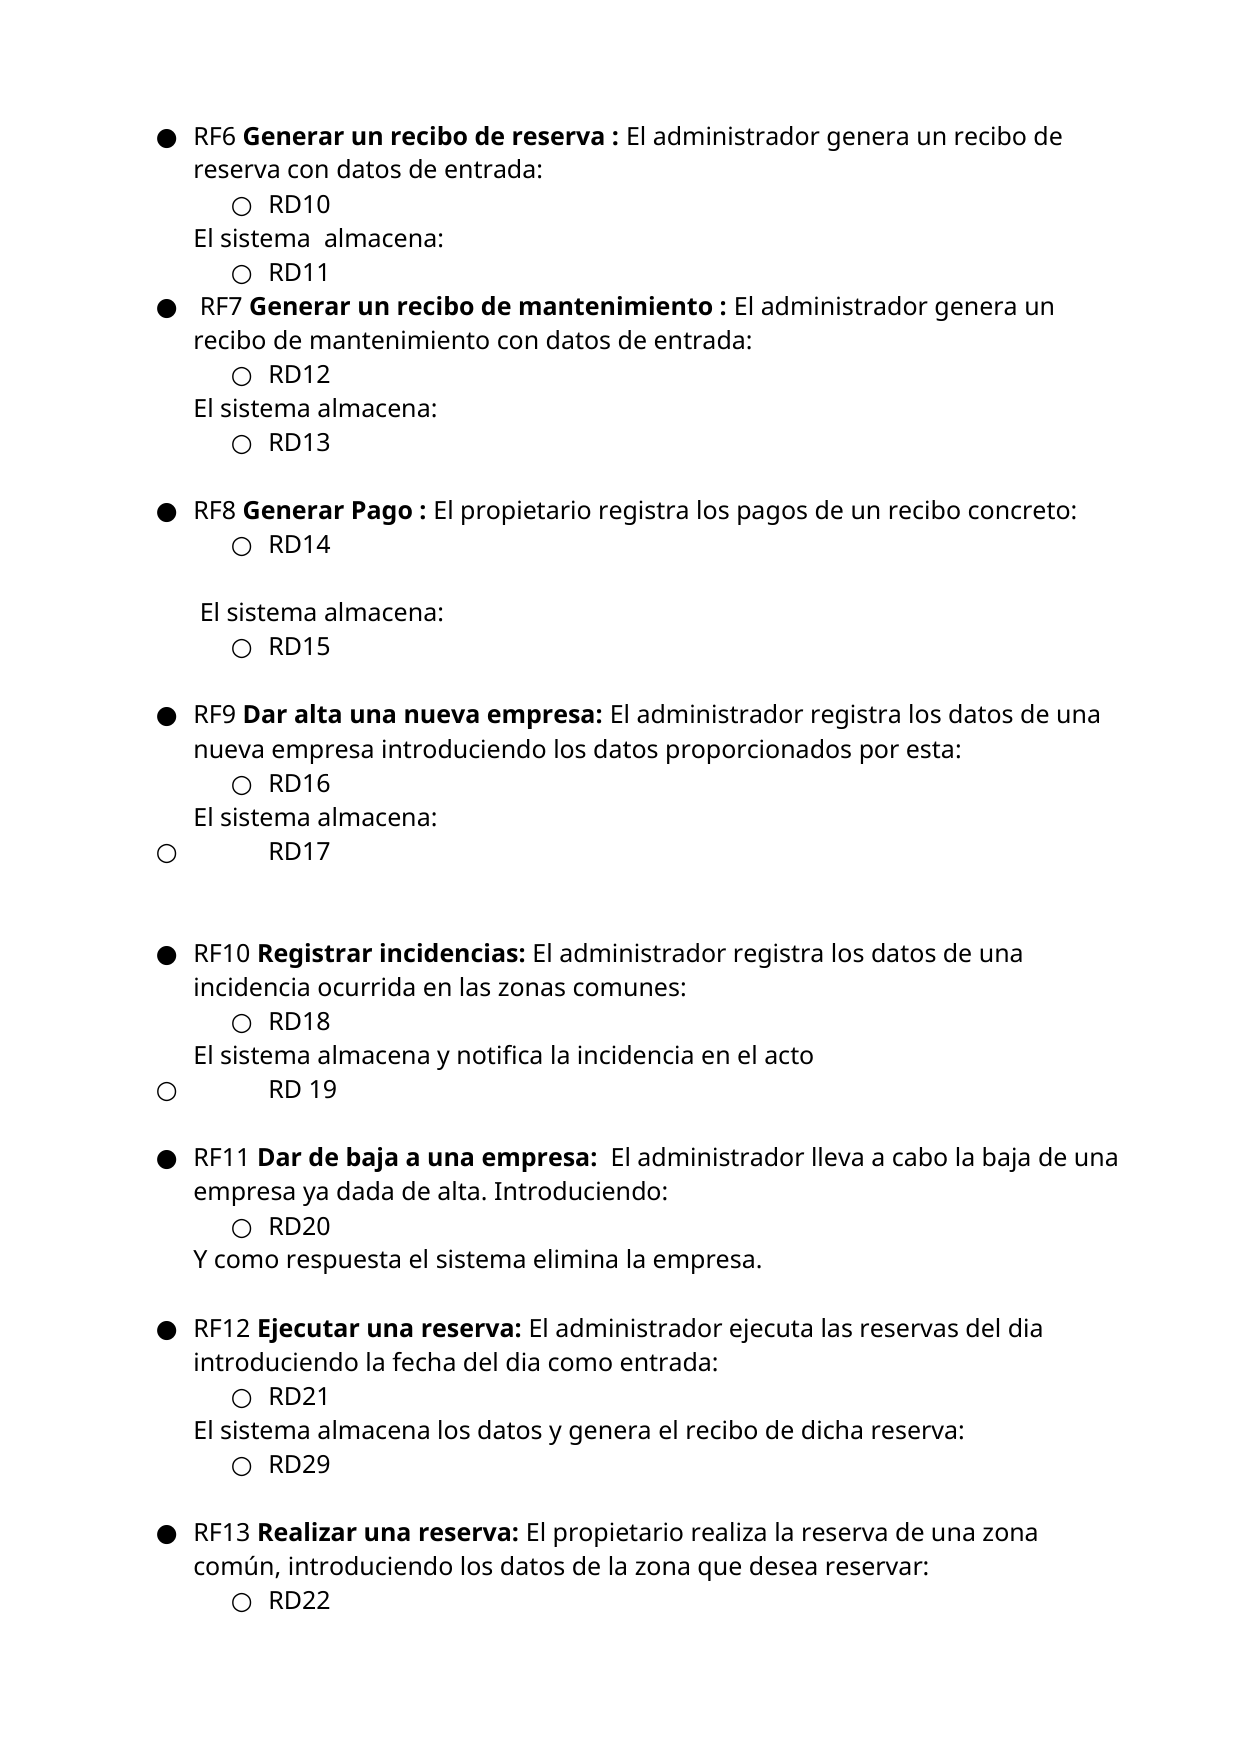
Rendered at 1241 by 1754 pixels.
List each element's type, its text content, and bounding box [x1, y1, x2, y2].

list RD29 [231, 1447, 1122, 1481]
list RD22 [231, 1583, 1122, 1617]
text Y como respuesta el sistema elimina la empresa. [193, 1242, 1122, 1276]
list RD21 [231, 1378, 1122, 1412]
list RD12 [231, 357, 1122, 391]
list RF11 Dar de baja a una empresa: El administrador lleva a cabo la baja de una empresa ya dada de alta. Introduciendo: [156, 1140, 1122, 1208]
text El sistema almacena: [193, 595, 1122, 629]
text El sistema almacena: [193, 799, 1122, 833]
list RD15 [231, 629, 1122, 663]
list RF9 Dar alta una nueva empresa: El administrador registra los datos de una nueva empresa introduciendo los datos proporcionados por esta: [156, 697, 1122, 765]
list RD11 [231, 254, 1122, 288]
text El sistema almacena los datos y genera el recibo de dicha reserva: [118, 1412, 1122, 1447]
list RD13 [231, 425, 1122, 459]
text El sistema almacena: [193, 391, 1122, 425]
list RD14 [231, 527, 1122, 561]
text El sistema almacena y notifica la incidencia en el acto [193, 1038, 1122, 1072]
list RD10 [231, 186, 1122, 220]
list RD16 [231, 765, 1122, 799]
list RF13 Realizar una reserva: El propietario realiza la reserva de una zona común, introduciendo los datos de la zona que desea reservar: [156, 1515, 1122, 1583]
list RD 19 [156, 1072, 1122, 1106]
list RF6 Generar un recibo de reserva : El administrador genera un recibo de reserva con datos de entrada: [156, 118, 1122, 186]
list RF12 Ejecutar una reserva: El administrador ejecuta las reservas del dia introduciendo la fecha del dia como entrada: [156, 1310, 1122, 1378]
list RD17 [156, 833, 1122, 867]
list RF7 Generar un recibo de mantenimiento : El administrador genera un recibo de mantenimiento con datos de entrada: [156, 288, 1122, 357]
list RD20 [231, 1208, 1122, 1242]
list RF10 Registrar incidencias: El administrador registra los datos de una incidencia ocurrida en las zonas comunes: [156, 936, 1122, 1004]
text El sistema almacena: [193, 220, 1122, 254]
list RF8 Generar Pago : El propietario registra los pagos de un recibo concreto: [156, 493, 1122, 527]
list RD18 [231, 1004, 1122, 1038]
